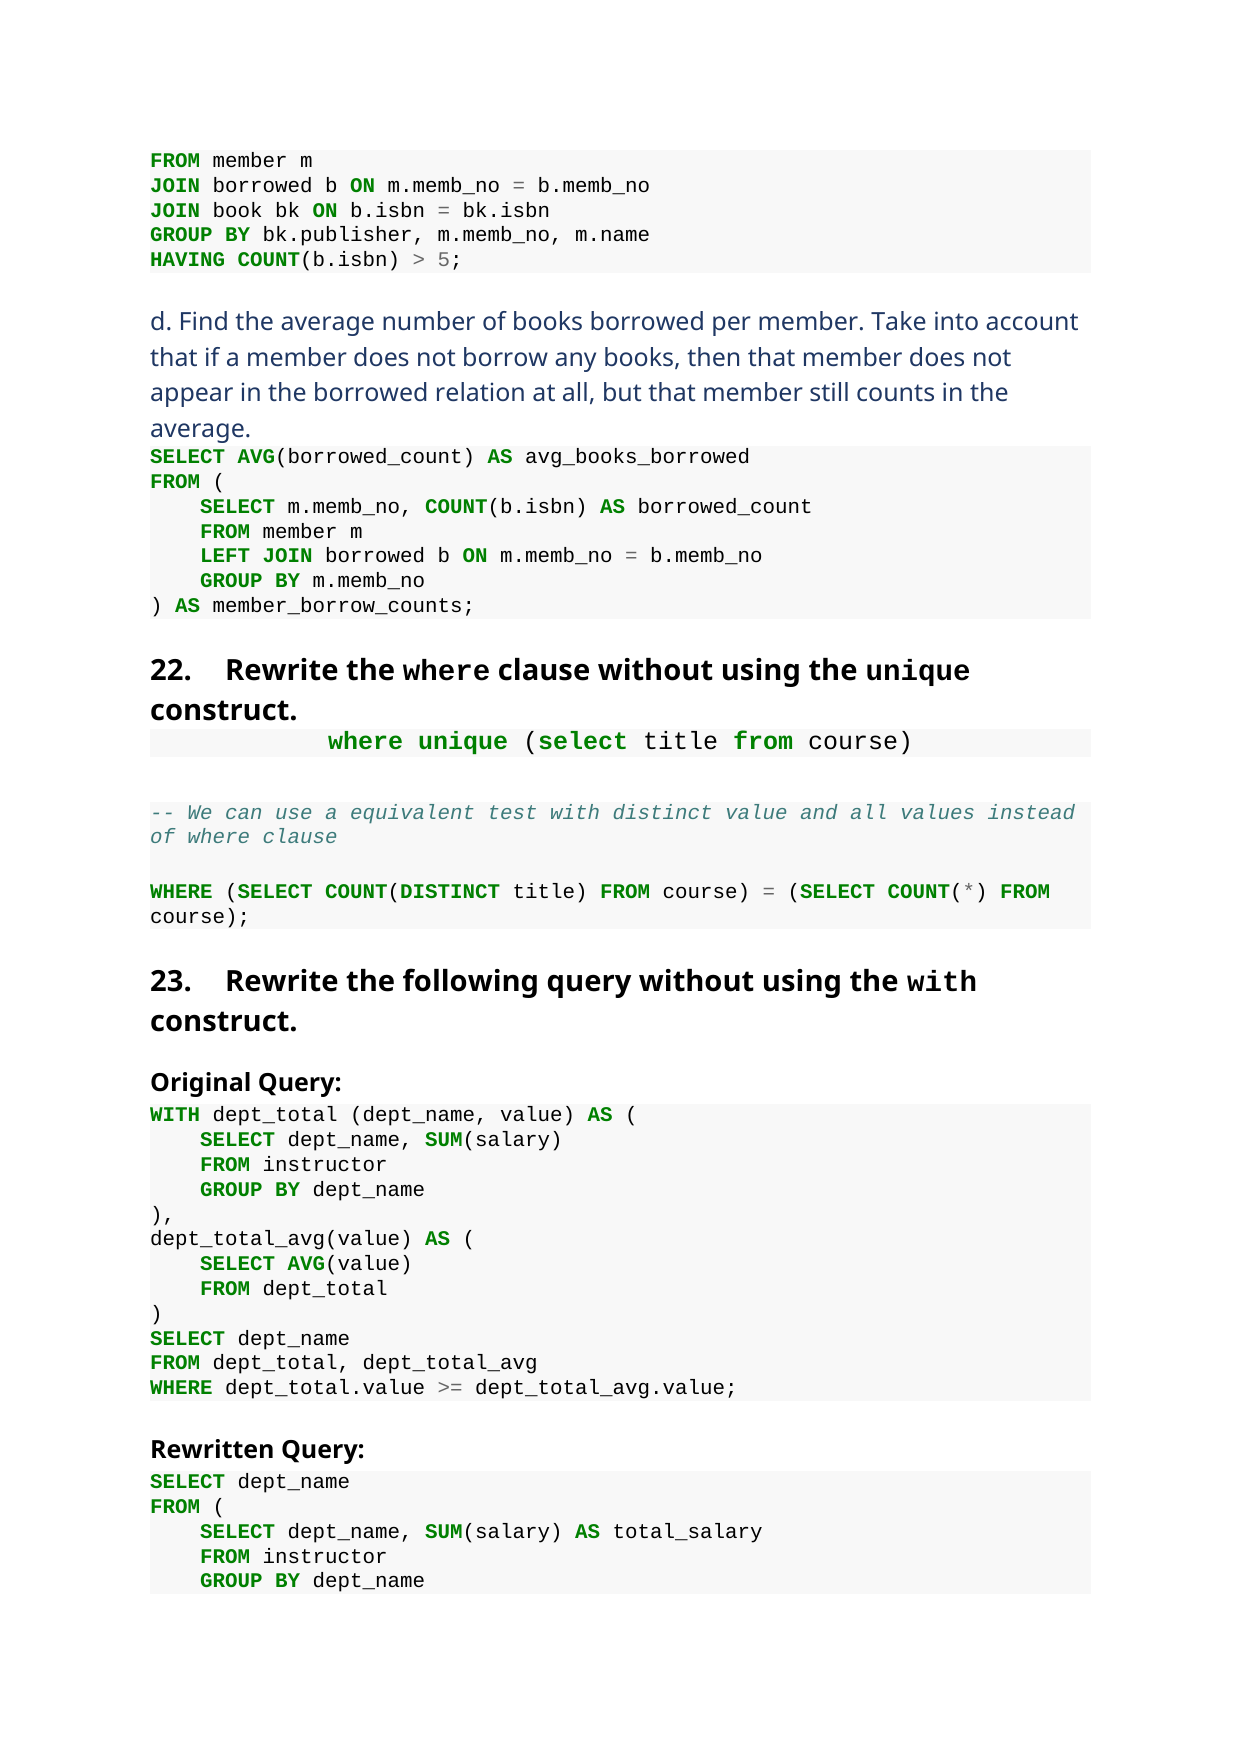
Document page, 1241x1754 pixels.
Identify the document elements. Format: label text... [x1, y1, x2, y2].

subtitle Rewrite the where clause without using the unique construct. [150, 649, 1091, 729]
text SELECT dept_name, SUM(salary) AS total_salary [150, 1521, 1091, 1544]
text SELECT dept_name, SUM(salary) [150, 1129, 1091, 1153]
text WHERE dept_total.value >= dept_total_avg.value; [150, 1377, 1091, 1401]
text JOIN borrowed b ON m.memb_no = b.memb_no [150, 175, 1091, 198]
subtitle Rewrite the following query without using the with construct. [150, 960, 1091, 1039]
text FROM dept_total, dept_total_avg [150, 1352, 1091, 1376]
text GROUP BY bk.publisher, m.memb_no, m.name [150, 224, 1091, 248]
text -- We can use a equivalent test with distinct value and all values instead of where clause [150, 802, 1091, 850]
text WHERE (SELECT COUNT(DISTINCT title) FROM course) = (SELECT COUNT(*) FROM course); [150, 881, 1091, 929]
text FROM instructor [150, 1154, 1091, 1178]
text SELECT dept_name [150, 1471, 1091, 1495]
text GROUP BY dept_name [150, 1179, 1091, 1202]
text FROM ( [150, 1496, 1091, 1520]
text ) AS member_borrow_counts; [150, 595, 1091, 619]
text HAVING COUNT(b.isbn) > 5; [150, 249, 1091, 273]
text GROUP BY dept_name [150, 1570, 1091, 1594]
text JOIN book bk ON b.isbn = bk.isbn [150, 199, 1091, 223]
text ), [150, 1203, 1091, 1227]
text SELECT AVG(borrowed_count) AS avg_books_borrowed [150, 446, 1091, 470]
text where unique (select title from course) [150, 729, 1091, 757]
text SELECT m.memb_no, COUNT(b.isbn) AS borrowed_count [150, 496, 1091, 519]
text FROM member m [150, 150, 1091, 174]
subtitle Rewritten Query: [150, 1431, 1091, 1465]
subtitle Original Query: [150, 1064, 1091, 1098]
text FROM dept_total [150, 1278, 1091, 1302]
text FROM instructor [150, 1546, 1091, 1569]
text FROM member m [150, 521, 1091, 544]
text LEFT JOIN borrowed b ON m.memb_no = b.memb_no [150, 546, 1091, 569]
text FROM ( [150, 471, 1091, 495]
text ) [150, 1303, 1091, 1326]
text WITH dept_total (dept_name, value) AS ( [150, 1104, 1091, 1128]
text GROUP BY m.memb_no [150, 570, 1091, 594]
text dept_total_avg(value) AS ( [150, 1228, 1091, 1252]
text SELECT AVG(value) [150, 1253, 1091, 1277]
text SELECT dept_name [150, 1327, 1091, 1351]
subtitle d. Find the average number of books borrowed per member. Take into account that if a member does not borrow any books, then that member does not appear in the borrowed relation at all, but that member still counts in the average. [150, 303, 1091, 445]
